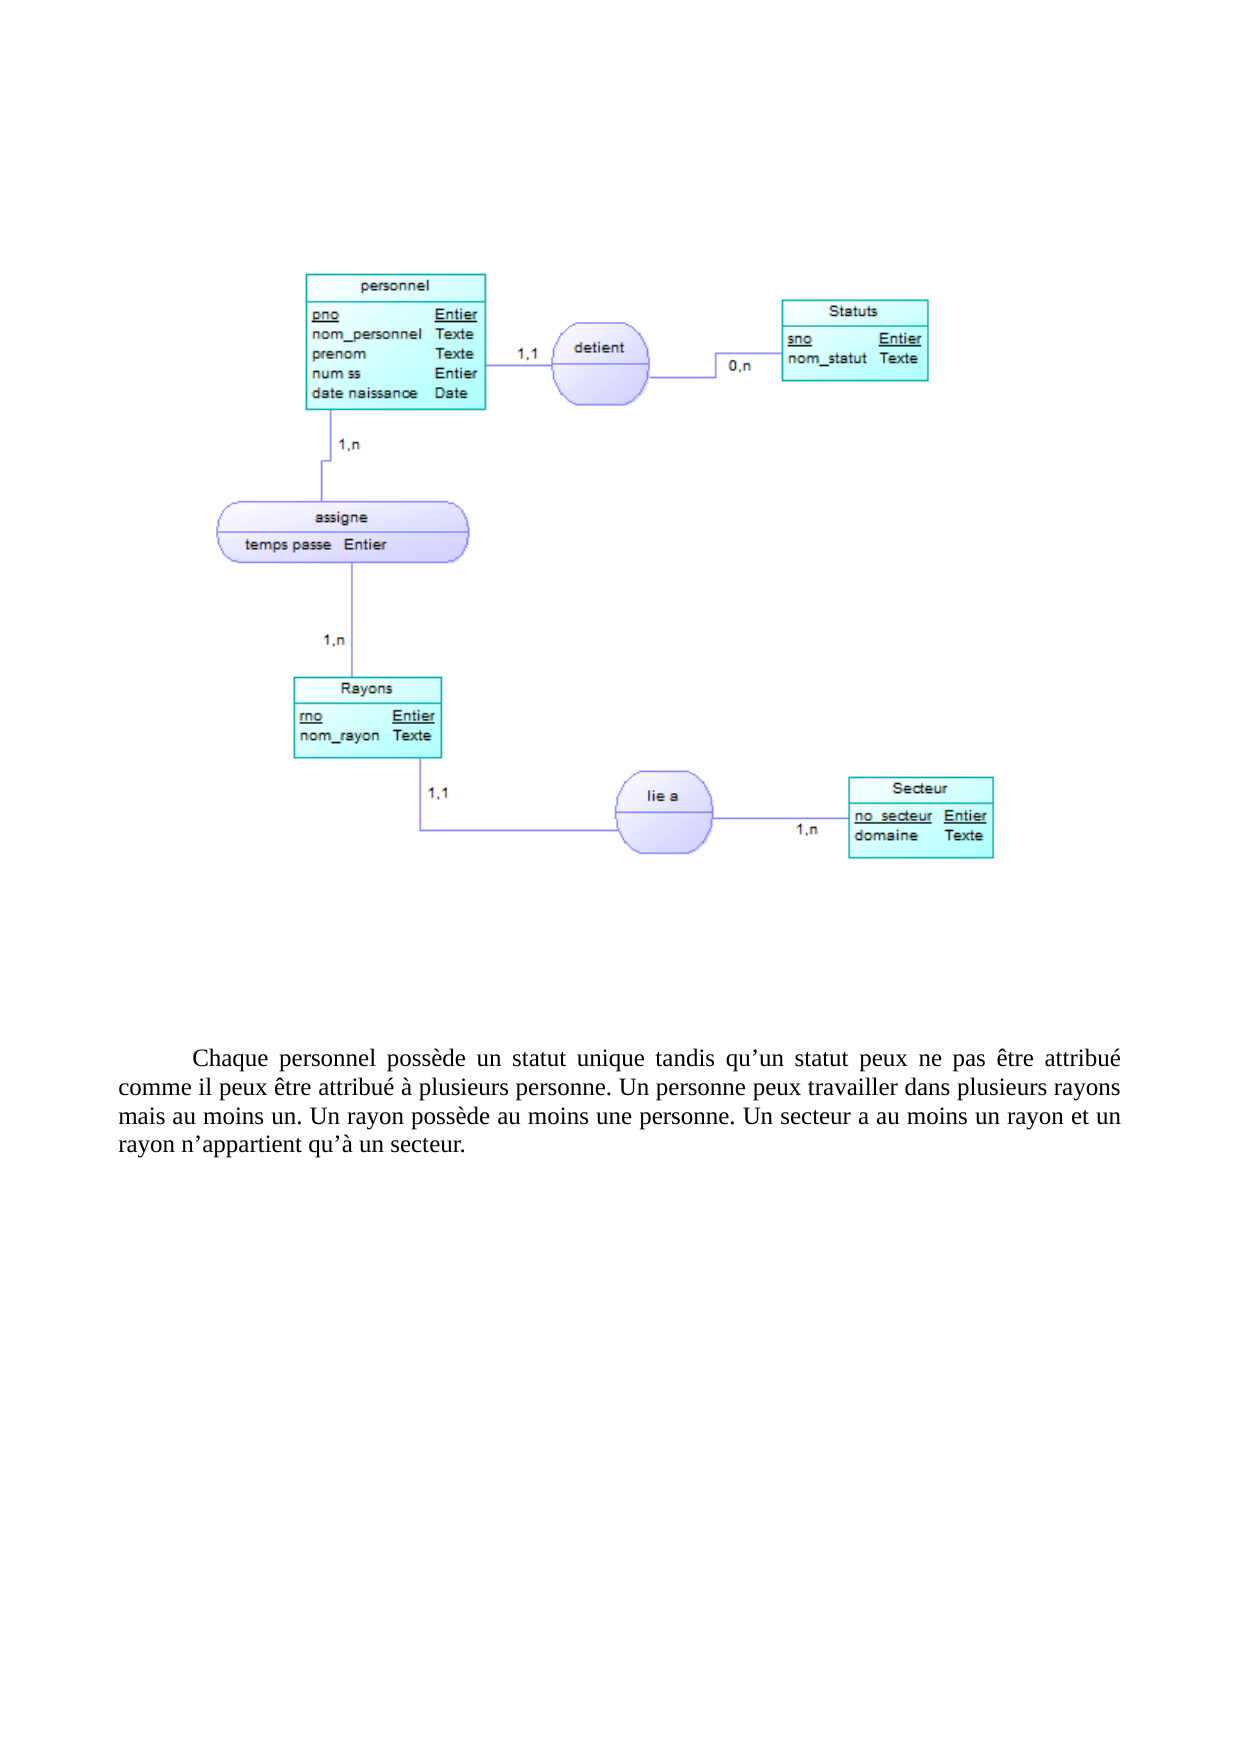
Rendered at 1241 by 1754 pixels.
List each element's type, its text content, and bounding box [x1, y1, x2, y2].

text Chaque personnel possède un statut unique tandis qu’un statut peux ne pas être attribué comme il peux être attribué à plusieurs personne. Un personne peux travailler dans plusieurs rayons mais au moins un. Un rayon possède au moins une personne. Un secteur a au moins un rayon et un rayon n’appartient qu’à un secteur. [118, 1043, 1122, 1158]
picture [118, 118, 1123, 986]
